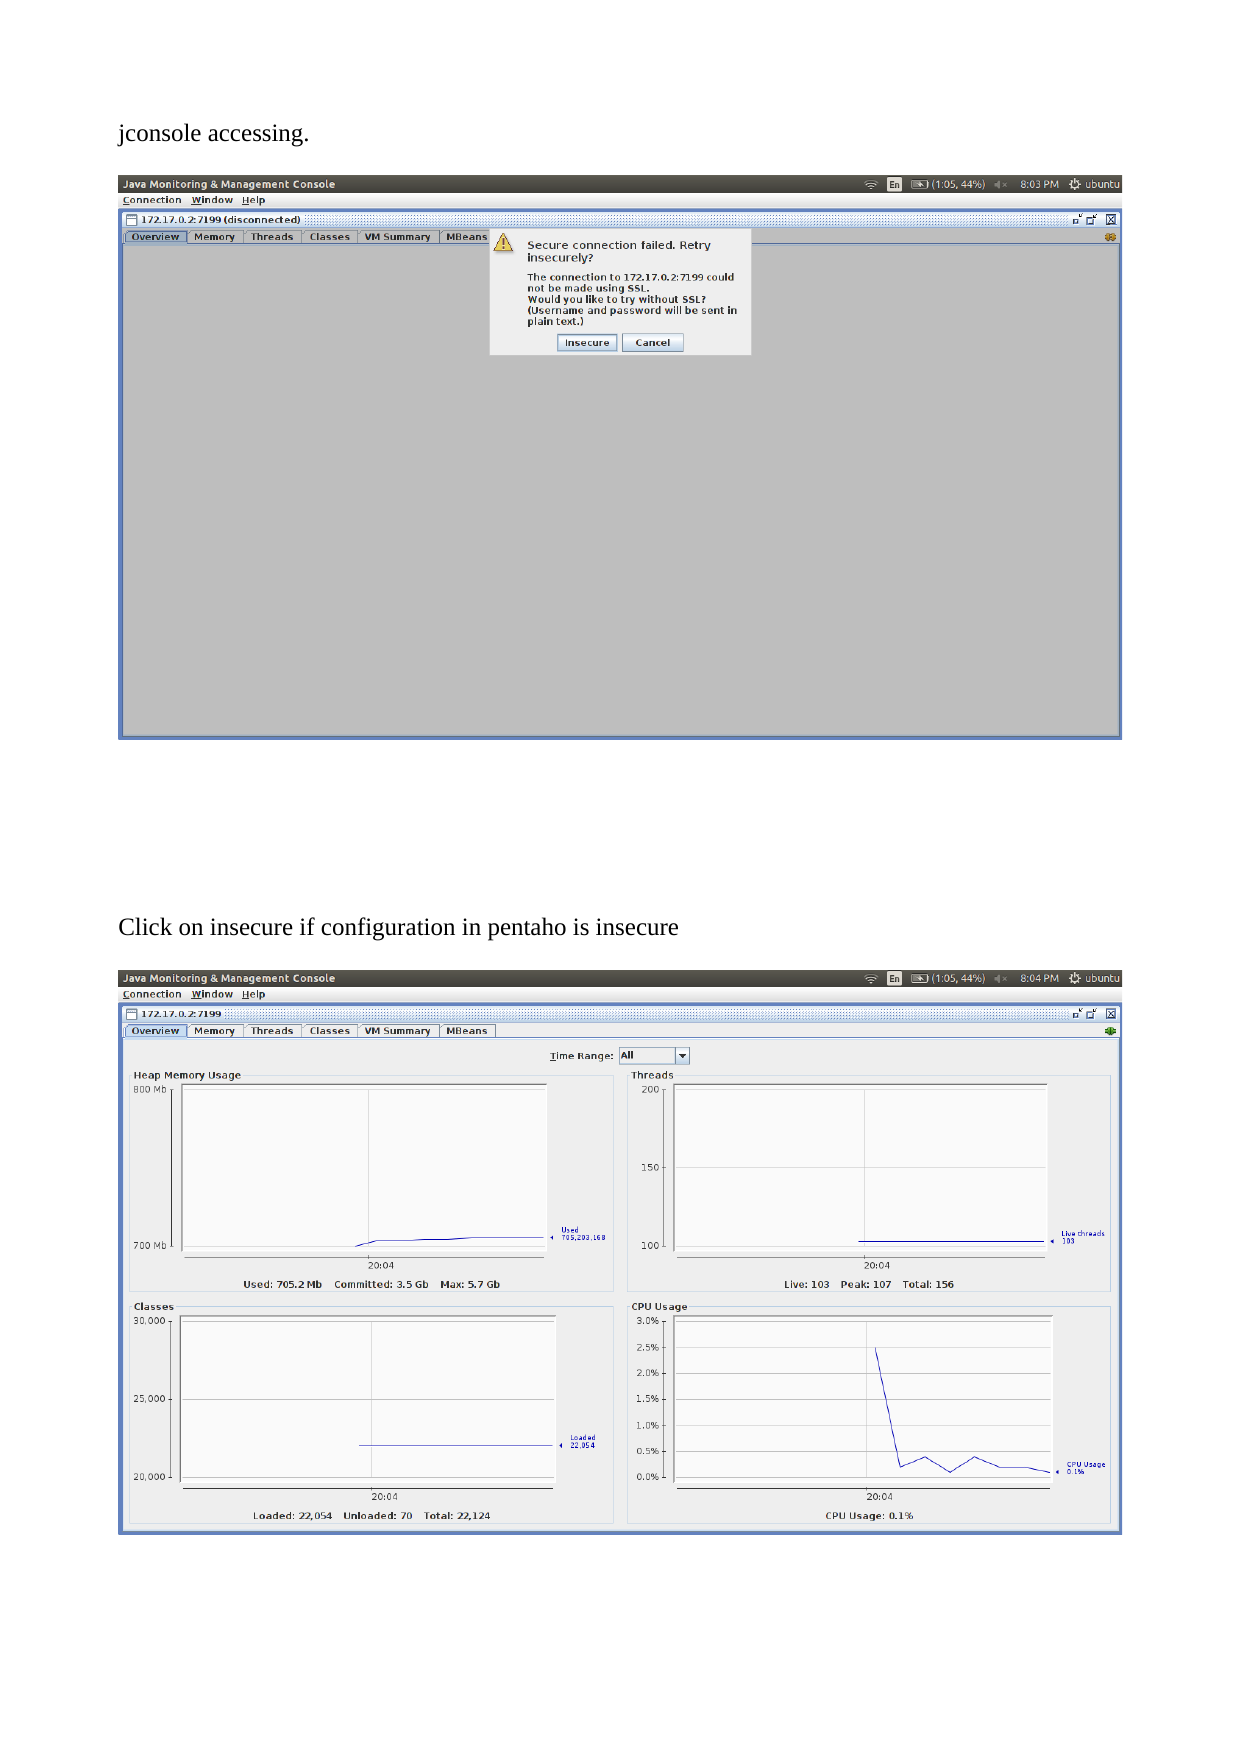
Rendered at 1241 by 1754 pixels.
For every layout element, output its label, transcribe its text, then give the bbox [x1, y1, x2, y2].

text Click on insecure if configuration in pentaho is insecure [118, 912, 1122, 941]
picture [118, 175, 1123, 740]
picture [118, 970, 1123, 1535]
text jconsole accessing. [118, 118, 1122, 147]
